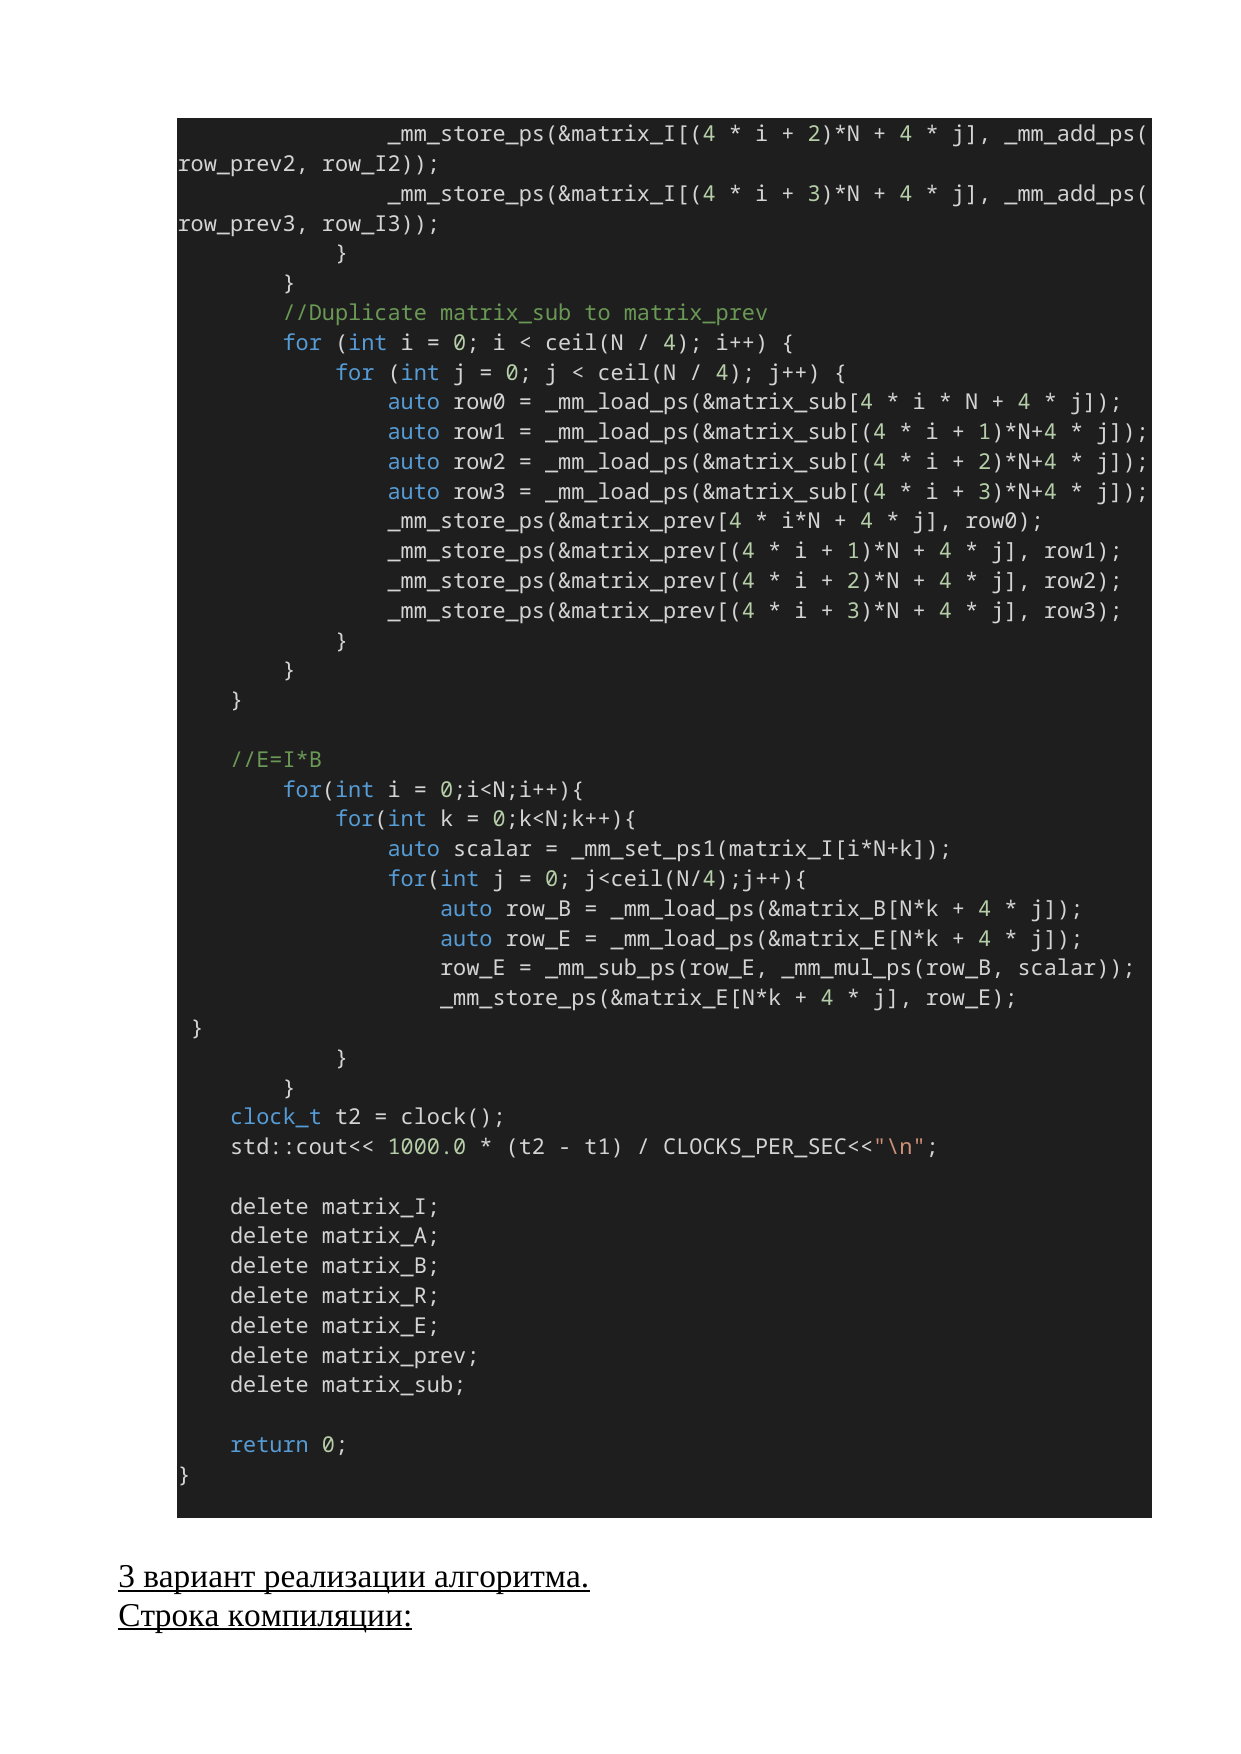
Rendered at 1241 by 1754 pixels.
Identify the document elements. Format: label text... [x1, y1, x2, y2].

text delete matrix_B; [177, 1250, 1152, 1280]
text _mm_store_ps(&matrix_I[(4 * i + 3)*N + 4 * j], _mm_add_ps(row_prev3, row_I3)); [177, 178, 1152, 237]
text delete matrix_I; [177, 1191, 1152, 1220]
text auto row3 = _mm_load_ps(&matrix_sub[(4 * i + 3)*N+4 * j]); [177, 476, 1152, 505]
text } [177, 684, 1152, 714]
text } [177, 1071, 1152, 1101]
text auto row_E = _mm_load_ps(&matrix_E[N*k + 4 * j]); [177, 922, 1152, 952]
text 3 вариант реализации алгоритма. [118, 1557, 1152, 1595]
text delete matrix_E; [177, 1310, 1152, 1339]
text _mm_store_ps(&matrix_E[N*k + 4 * j], row_E); } [177, 982, 1152, 1042]
text _mm_store_ps(&matrix_I[(4 * i + 2)*N + 4 * j], _mm_add_ps(row_prev2, row_I2)); [177, 118, 1152, 178]
text row_E = _mm_sub_ps(row_E, _mm_mul_ps(row_B, scalar)); [177, 952, 1152, 982]
text return 0; [177, 1429, 1152, 1459]
text std::cout<< 1000.0 * (t2 - t1) / CLOCKS_PER_SEC<<"\n"; [177, 1131, 1152, 1161]
text for (int i = 0; i < ceil(N / 4); i++) { [177, 327, 1152, 356]
text auto row2 = _mm_load_ps(&matrix_sub[(4 * i + 2)*N+4 * j]); [177, 446, 1152, 476]
text for (int j = 0; j < ceil(N / 4); j++) { [177, 356, 1152, 386]
text //E=I*B [177, 744, 1152, 773]
text } [177, 237, 1152, 267]
text delete matrix_A; [177, 1220, 1152, 1250]
text _mm_store_ps(&matrix_prev[(4 * i + 3)*N + 4 * j], row3); [177, 595, 1152, 624]
text clock_t t2 = clock(); [177, 1101, 1152, 1131]
text for(int k = 0;k<N;k++){ [177, 803, 1152, 833]
text } [177, 624, 1152, 654]
text } [177, 267, 1152, 297]
text _mm_store_ps(&matrix_prev[(4 * i + 1)*N + 4 * j], row1); [177, 535, 1152, 565]
text _mm_store_ps(&matrix_prev[4 * i*N + 4 * j], row0); [177, 505, 1152, 535]
text auto row1 = _mm_load_ps(&matrix_sub[(4 * i + 1)*N+4 * j]); [177, 416, 1152, 446]
text auto scalar = _mm_set_ps1(matrix_I[i*N+k]); [177, 833, 1152, 863]
text delete matrix_sub; [177, 1369, 1152, 1399]
text auto row_B = _mm_load_ps(&matrix_B[N*k + 4 * j]); [177, 893, 1152, 922]
text for(int i = 0;i<N;i++){ [177, 773, 1152, 803]
text } [177, 654, 1152, 684]
text Строка компиляции: [118, 1595, 1152, 1633]
text for(int j = 0; j<ceil(N/4);j++){ [177, 863, 1152, 893]
text //Duplicate matrix_sub to matrix_prev [177, 297, 1152, 327]
text delete matrix_R; [177, 1280, 1152, 1310]
text auto row0 = _mm_load_ps(&matrix_sub[4 * i * N + 4 * j]); [177, 386, 1152, 416]
text } [177, 1042, 1152, 1071]
text _mm_store_ps(&matrix_prev[(4 * i + 2)*N + 4 * j], row2); [177, 565, 1152, 595]
text } [177, 1459, 1152, 1488]
text delete matrix_prev; [177, 1339, 1152, 1369]
